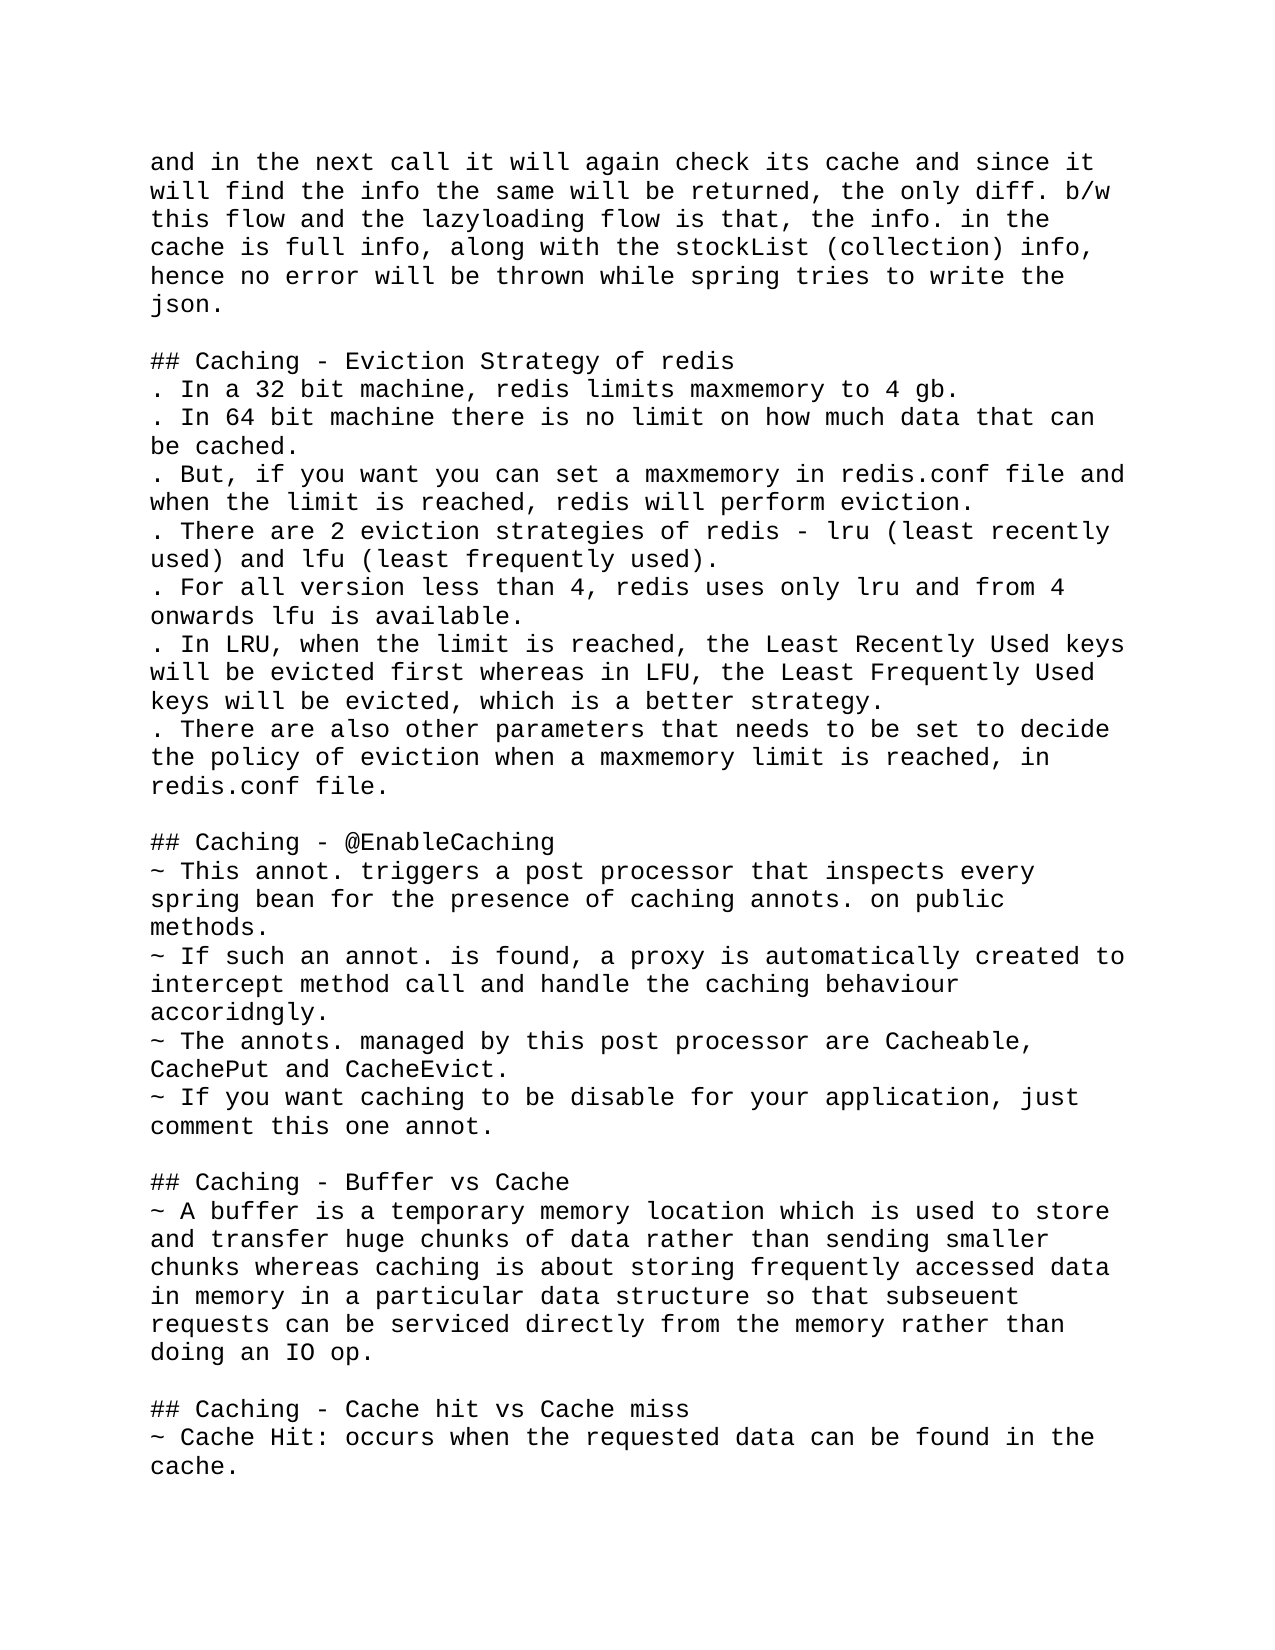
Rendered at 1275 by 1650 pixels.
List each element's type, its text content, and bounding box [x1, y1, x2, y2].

text . But, if you want you can set a maxmemory in redis.conf file and when the limit is reached, redis will perform eviction. [150, 462, 1125, 518]
text . There are 2 eviction strategies of redis - lru (least recently used) and lfu (least frequently used). [150, 518, 1125, 575]
text ~ A buffer is a temporary memory location which is used to store and transfer huge chunks of data rather than sending smaller chunks whereas caching is about storing frequently accessed data in memory in a particular data structure so that subseuent requests can be serviced directly from the memory rather than doing an IO op. [150, 1198, 1125, 1368]
text . In 64 bit machine there is no limit on how much data that can be cached. [150, 405, 1125, 462]
text . For all version less than 4, redis uses only lru and from 4 onwards lfu is available. [150, 575, 1125, 632]
text . There are also other parameters that needs to be set to decide the policy of eviction when a maxmemory limit is reached, in redis.conf file. [150, 717, 1125, 802]
text ## Caching - Eviction Strategy of redis [150, 348, 1125, 377]
text and in the next call it will again check its cache and since it will find the info the same will be returned, the only diff. b/w this flow and the lazyloading flow is that, the info. in the cache is full info, along with the stockList (collection) info, hence no error will be thrown while spring tries to write the json. [150, 150, 1125, 320]
text . In LRU, when the limit is reached, the Least Recently Used keys will be evicted first whereas in LFU, the Least Frequently Used keys will be evicted, which is a better strategy. [150, 632, 1125, 717]
text ~ The annots. managed by this post processor are Cacheable, CachePut and CacheEvict. [150, 1028, 1125, 1085]
text ~ If such an annot. is found, a proxy is automatically created to intercept method call and handle the caching behaviour accoridngly. [150, 943, 1125, 1028]
text . In a 32 bit machine, redis limits maxmemory to 4 gb. [150, 377, 1125, 405]
text ~ Cache Hit: occurs when the requested data can be found in the cache. [150, 1425, 1125, 1482]
text ## Caching - @EnableCaching [150, 830, 1125, 858]
text ## Caching - Cache hit vs Cache miss [150, 1397, 1125, 1425]
text ~ If you want caching to be disable for your application, just comment this one annot. [150, 1085, 1125, 1142]
text ~ This annot. triggers a post processor that inspects every spring bean for the presence of caching annots. on public methods. [150, 858, 1125, 943]
text ## Caching - Buffer vs Cache [150, 1170, 1125, 1198]
